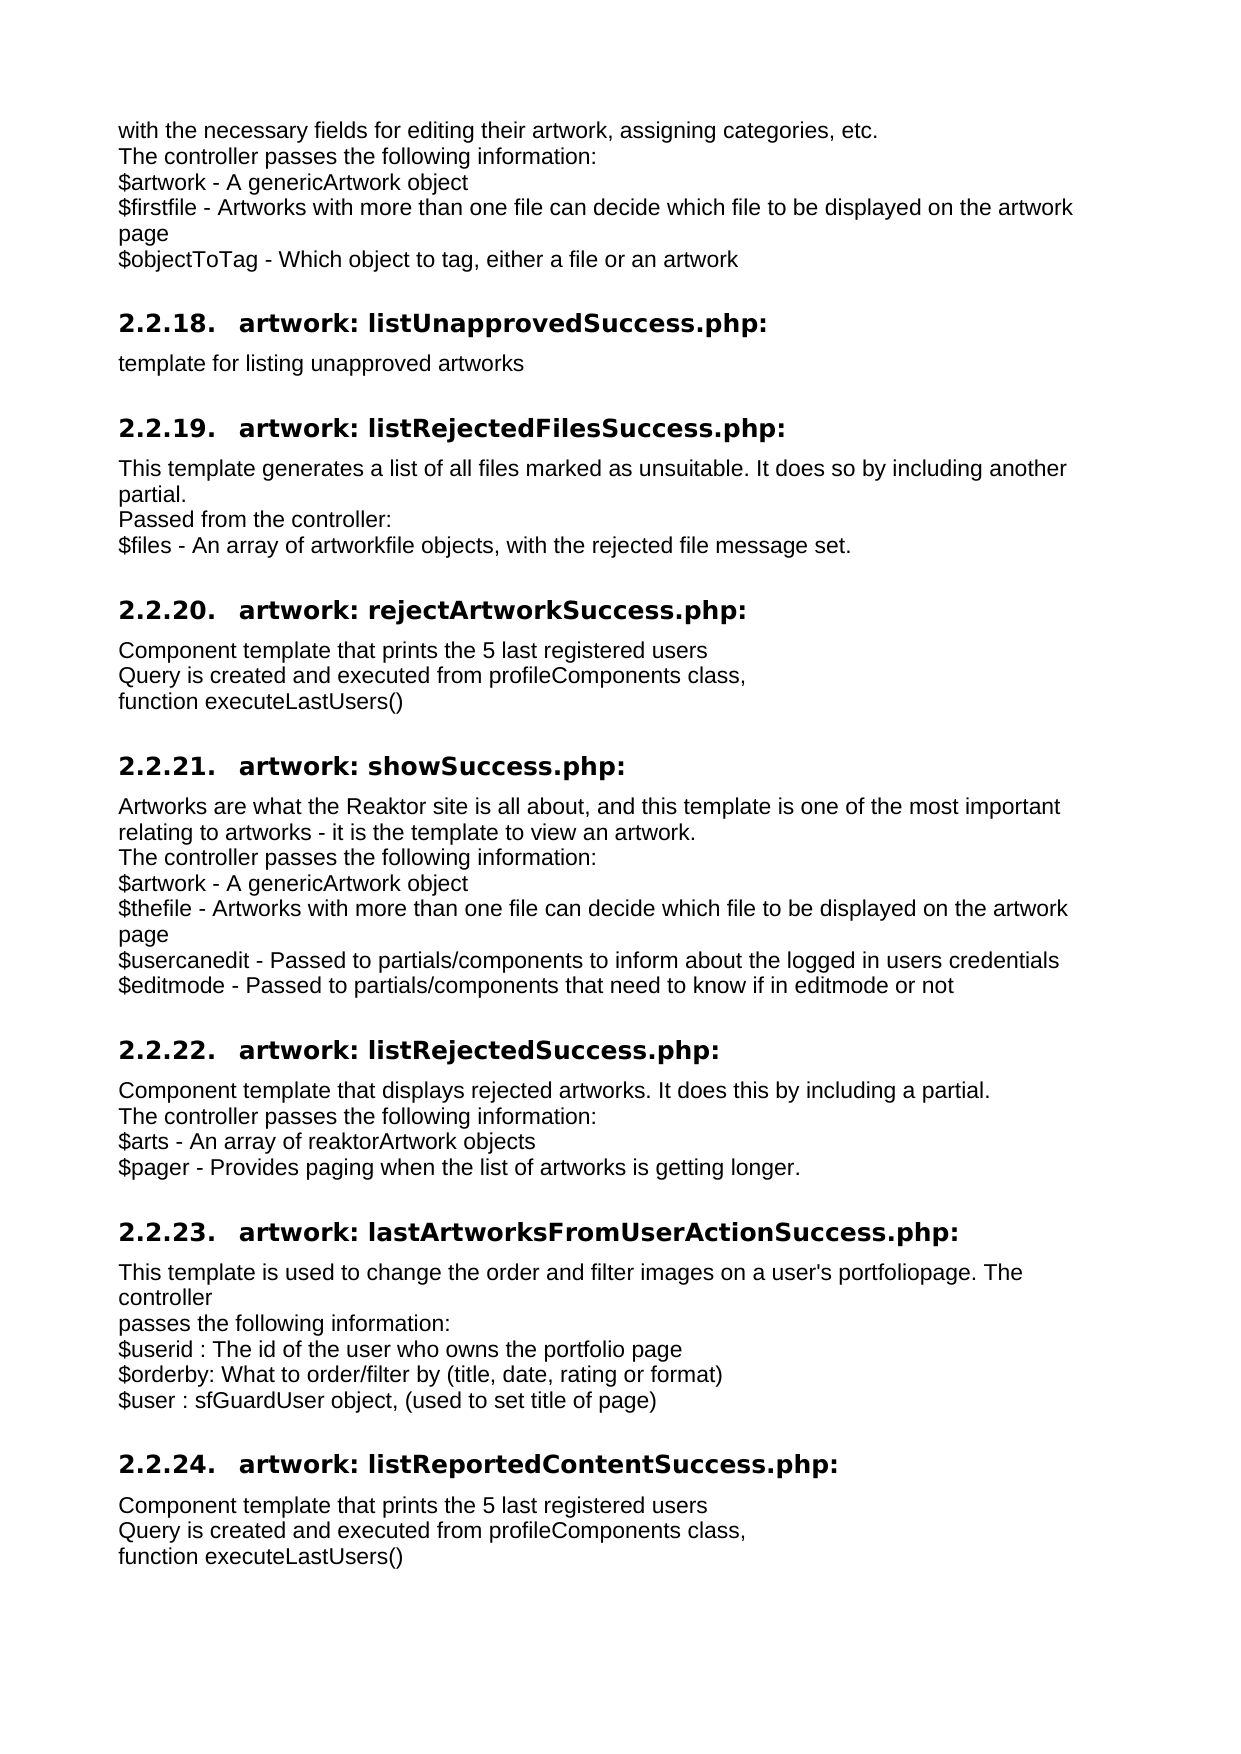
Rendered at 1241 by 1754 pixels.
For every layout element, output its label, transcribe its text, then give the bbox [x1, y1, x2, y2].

subtitle artwork: listRejectedFilesSuccess.php: [118, 414, 1122, 443]
subtitle artwork: listUnapprovedSuccess.php: [118, 309, 1122, 338]
subtitle artwork: listReportedContentSuccess.php: [118, 1451, 1122, 1480]
subtitle artwork: lastArtworksFromUserActionSuccess.php: [118, 1218, 1122, 1247]
subtitle artwork: rejectArtworkSuccess.php: [118, 596, 1122, 625]
text with the necessary fields for editing their artwork, assigning categories, etc. The controller passes the following information: $artwork - A genericArtwork object $firstfile - Artworks with more than one file can decide which file to be displayed on the artwork page $objectToTag - Which object to tag, either a file or an artwork [118, 118, 1122, 272]
text This template generates a list of all files marked as unsuitable. It does so by including another partial. Passed from the controller: $files - An array of artworkfile objects, with the rejected file message set. [118, 456, 1122, 558]
text This template is used to change the order and filter images on a user's portfoliopage. The controller passes the following information: $userid : The id of the user who owns the portfolio page $orderby: What to order/filter by (title, date, rating or format) $user : sfGuardUser object, (used to set title of page) [118, 1259, 1122, 1413]
subtitle artwork: listRejectedSuccess.php: [118, 1036, 1122, 1065]
subtitle artwork: showSuccess.php: [118, 752, 1122, 781]
text Artworks are what the Reaktor site is all about, and this template is one of the most important relating to artworks - it is the template to view an artwork. The controller passes the following information: $artwork - A genericArtwork object $thefile - Artworks with more than one file can decide which file to be displayed on the artwork page $usercanedit - Passed to partials/components to inform about the logged in users credentials $editmode - Passed to partials/components that need to know if in editmode or not [118, 793, 1122, 998]
text Component template that prints the 5 last registered users Query is created and executed from profileComponents class, function executeLastUsers() [118, 1492, 1122, 1569]
text template for listing unapproved artworks [118, 351, 1122, 377]
text Component template that displays rejected artworks. It does this by including a partial. The controller passes the following information: $arts - An array of reaktorArtwork objects $pager - Provides paging when the list of artworks is getting longer. [118, 1078, 1122, 1180]
text Component template that prints the 5 last registered users Query is created and executed from profileComponents class, function executeLastUsers() [118, 637, 1122, 714]
